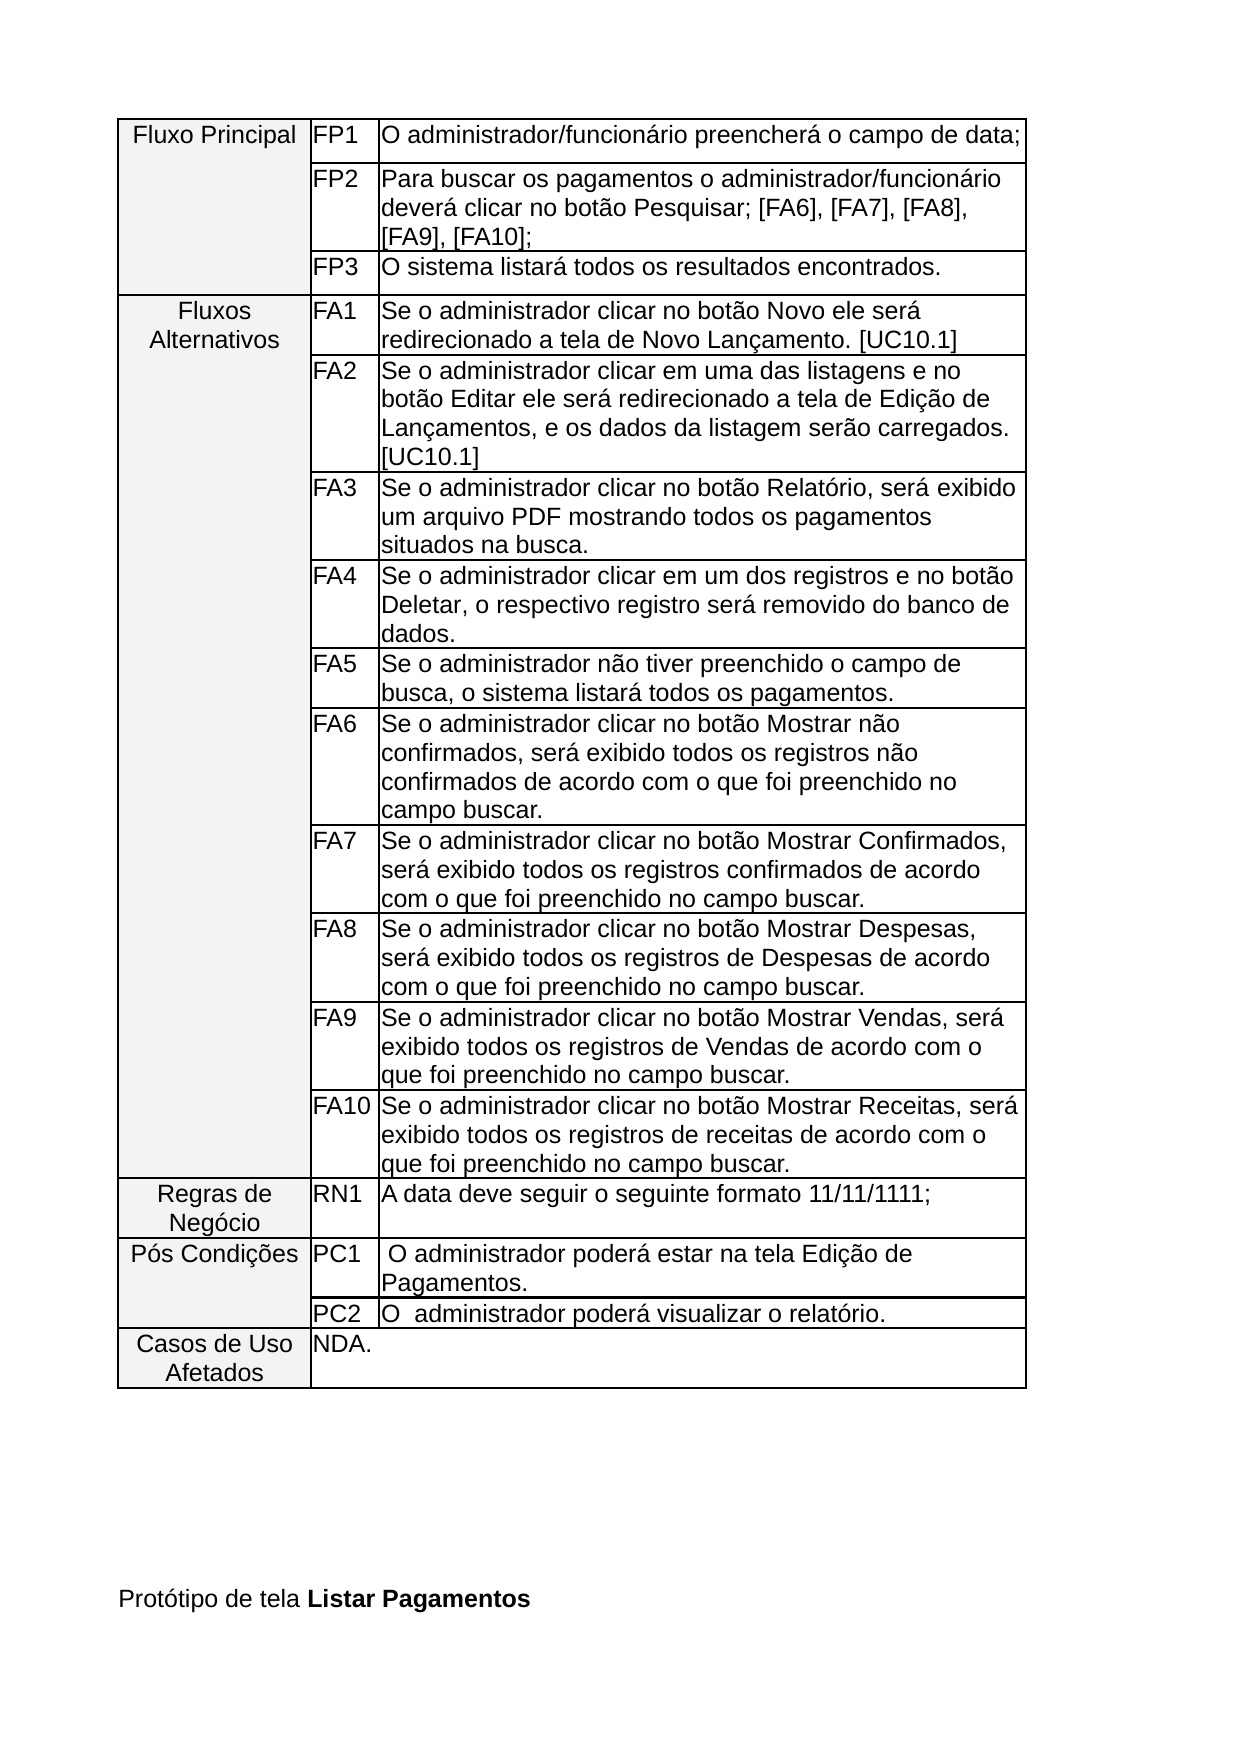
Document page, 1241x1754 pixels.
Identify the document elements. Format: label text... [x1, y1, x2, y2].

table_cell FA9 [312, 1003, 378, 1089]
table_cell Se o administrador clicar no botão Mostrar Confirmados, será exibido todos os registros confirmados de acordo com o que foi preenchido no campo buscar. [380, 826, 1025, 912]
table_cell FA6 [312, 709, 378, 824]
table_cell Casos de Uso Afetados [119, 1329, 310, 1387]
table_cell FA1 [312, 296, 378, 353]
table_cell Pós Condições [119, 1239, 310, 1327]
table_cell FP3 [312, 252, 378, 294]
table_cell FP2 [312, 164, 378, 250]
table_cell Se o administrador clicar no botão Novo ele será redirecionado a tela de Novo Lançamento. [UC10.1] [380, 296, 1025, 353]
table_cell FA5 [312, 649, 378, 707]
table_cell Se o administrador não tiver preenchido o campo de busca, o sistema listará todos os pagamentos. [380, 649, 1025, 707]
table_cell O sistema listará todos os resultados encontrados. [380, 252, 1025, 294]
table_cell A data deve seguir o seguinte formato 11/11/1111; [380, 1179, 1025, 1237]
table_cell RN1 [312, 1179, 378, 1237]
text Protótipo de tela Listar Pagamentos [118, 1583, 1122, 1612]
table_cell Se o administrador clicar no botão Mostrar não confirmados, será exibido todos os registros não confirmados de acordo com o que foi preenchido no campo buscar. [380, 709, 1025, 824]
table_cell PC2 [312, 1299, 378, 1327]
table_cell Se o administrador clicar em uma das listagens e no botão Editar ele será redirecionado a tela de Edição de Lançamentos, e os dados da listagem serão carregados. [UC10.1] [380, 356, 1025, 471]
table_cell Se o administrador clicar no botão Relatório, será exibido um arquivo PDF mostrando todos os pagamentos situados na busca. [380, 473, 1025, 559]
table_cell FP1 [312, 120, 378, 162]
table_cell Regras de Negócio [119, 1179, 310, 1237]
table_cell FA10 [312, 1091, 378, 1177]
table_cell FA8 [312, 914, 378, 1001]
table_cell Fluxos Alternativos [119, 296, 310, 1177]
table_cell O administrador poderá estar na tela Edição de Pagamentos. [380, 1239, 1025, 1296]
table_cell Se o administrador clicar no botão Mostrar Despesas, será exibido todos os registros de Despesas de acordo com o que foi preenchido no campo buscar. [380, 914, 1025, 1001]
table_cell FA7 [312, 826, 378, 912]
table_cell O administrador/funcionário preencherá o campo de data; [380, 120, 1025, 162]
table_cell FA3 [312, 473, 378, 559]
table_cell Se o administrador clicar no botão Mostrar Receitas, será exibido todos os registros de receitas de acordo com o que foi preenchido no campo buscar. [380, 1091, 1025, 1177]
table_cell FA2 [312, 356, 378, 471]
table_cell Fluxo Principal [119, 120, 310, 294]
table_cell PC1 [312, 1239, 378, 1296]
table_cell FA4 [312, 561, 378, 647]
table_cell O administrador poderá visualizar o relatório. [380, 1299, 1025, 1327]
table_cell Para buscar os pagamentos o administrador/funcionário deverá clicar no botão Pesquisar; [FA6], [FA7], [FA8], [FA9], [FA10]; [380, 164, 1025, 250]
table_cell Se o administrador clicar em um dos registros e no botão Deletar, o respectivo registro será removido do banco de dados. [380, 561, 1025, 647]
table_cell NDA. [312, 1329, 1025, 1387]
table_cell Se o administrador clicar no botão Mostrar Vendas, será exibido todos os registros de Vendas de acordo com o que foi preenchido no campo buscar. [380, 1003, 1025, 1089]
